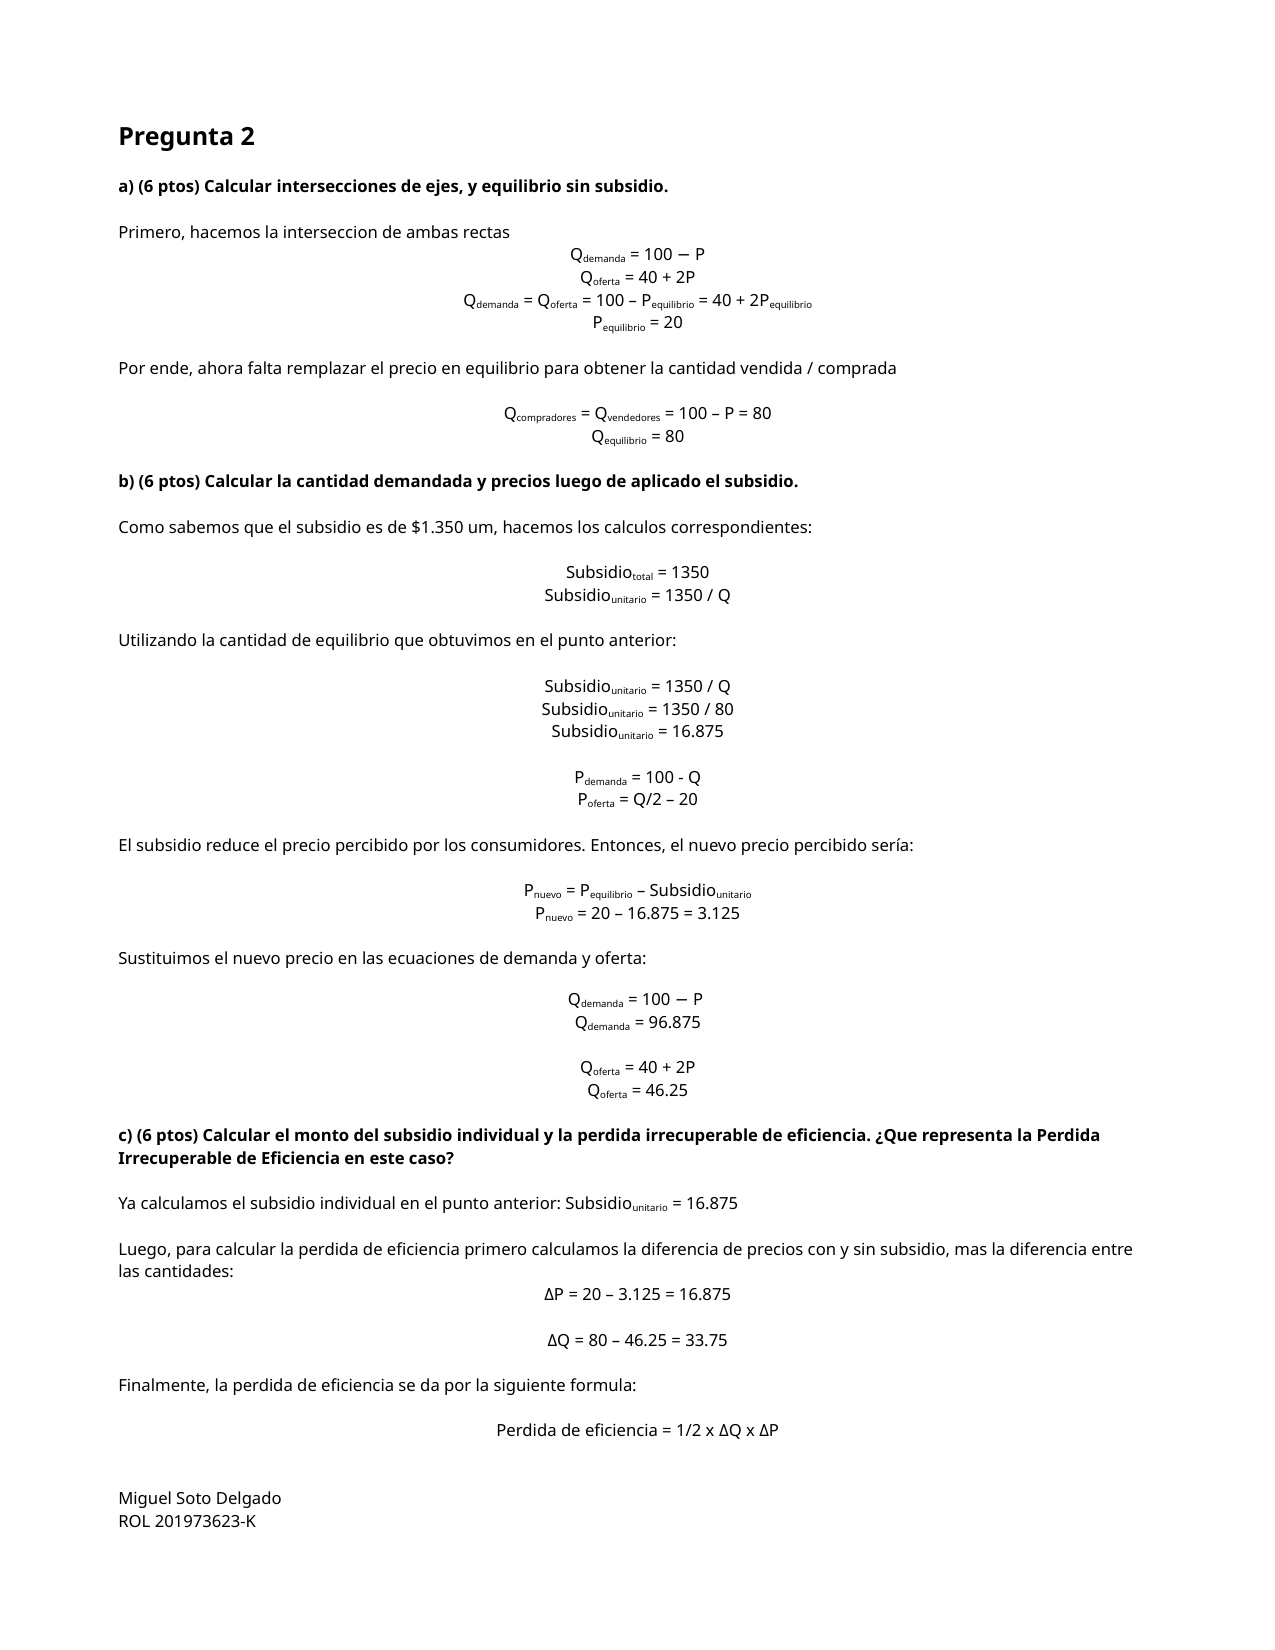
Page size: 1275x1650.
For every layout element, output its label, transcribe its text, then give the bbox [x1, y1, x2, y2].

text Pregunta 2 [118, 118, 1157, 152]
text Pnuevo = Pequilibrio – Subsidiounitario [118, 879, 1157, 902]
text Qdemanda = 100 − P [118, 988, 1157, 1010]
text Pequilibrio = 20 [118, 311, 1157, 334]
text El subsidio reduce el precio percibido por los consumidores. Entonces, el nuevo precio percibido sería: [118, 833, 1157, 856]
text Utilizando la cantidad de equilibrio que obtuvimos en el punto anterior: [118, 629, 1157, 652]
text Qcompradores = Qvendedores = 100 – P = 80 [118, 402, 1157, 425]
text Sustituimos el nuevo precio en las ecuaciones de demanda y oferta: [118, 947, 1157, 970]
text Subsidiounitario = 1350 / 80 [118, 697, 1157, 720]
text Luego, para calcular la perdida de eficiencia primero calculamos la diferencia de precios con y sin subsidio, mas la diferencia entre las cantidades: [118, 1237, 1157, 1283]
text a) (6 ptos) Calcular intersecciones de ejes, y equilibrio sin subsidio. [118, 175, 1157, 198]
text Qoferta = 40 + 2P [118, 1056, 1157, 1078]
text Pnuevo = 20 – 16.875 = 3.125 [118, 902, 1157, 924]
text Qoferta = 46.25 [118, 1078, 1157, 1101]
text Pdemanda = 100 - Q [118, 765, 1157, 788]
text Por ende, ahora falta remplazar el precio en equilibrio para obtener la cantidad vendida / comprada [118, 357, 1157, 379]
text Como sabemos que el subsidio es de $1.350 um, hacemos los calculos correspondientes: [118, 516, 1157, 538]
text ΔP = 20 – 3.125 = 16.875 [118, 1283, 1157, 1306]
text Subsidiototal = 1350 [118, 561, 1157, 584]
text Subsidiounitario = 1350 / Q [118, 674, 1157, 697]
text Poferta = Q/2 – 20 [118, 788, 1157, 811]
text Finalmente, la perdida de eficiencia se da por la siguiente formula: [118, 1374, 1157, 1396]
text c) (6 ptos) Calcular el monto del subsidio individual y la perdida irrecuperable de eficiencia. ¿Que representa la Perdida Irrecuperable de Eficiencia en este caso? [118, 1124, 1157, 1169]
text b) (6 ptos) Calcular la cantidad demandada y precios luego de aplicado el subsidio. [118, 470, 1157, 493]
text Qoferta = 40 + 2P [118, 266, 1157, 288]
text Qequilibrio = 80 [118, 425, 1157, 447]
text Primero, hacemos la interseccion de ambas rectas [118, 220, 1157, 243]
text Ya calculamos el subsidio individual en el punto anterior: Subsidiounitario = 16.875 [118, 1192, 1157, 1215]
text ΔQ = 80 – 46.25 = 33.75 [118, 1328, 1157, 1351]
text Qdemanda = 96.875 [118, 1010, 1157, 1033]
text Qdemanda = Qoferta = 100 – Pequilibrio = 40 + 2Pequilibrio [118, 288, 1157, 311]
text Subsidiounitario = 1350 / Q [118, 584, 1157, 606]
text Qdemanda = 100 − P [118, 243, 1157, 266]
text Subsidiounitario = 16.875 [118, 720, 1157, 743]
text Perdida de eficiencia = 1/2 x ΔQ x ΔP [118, 1419, 1157, 1442]
